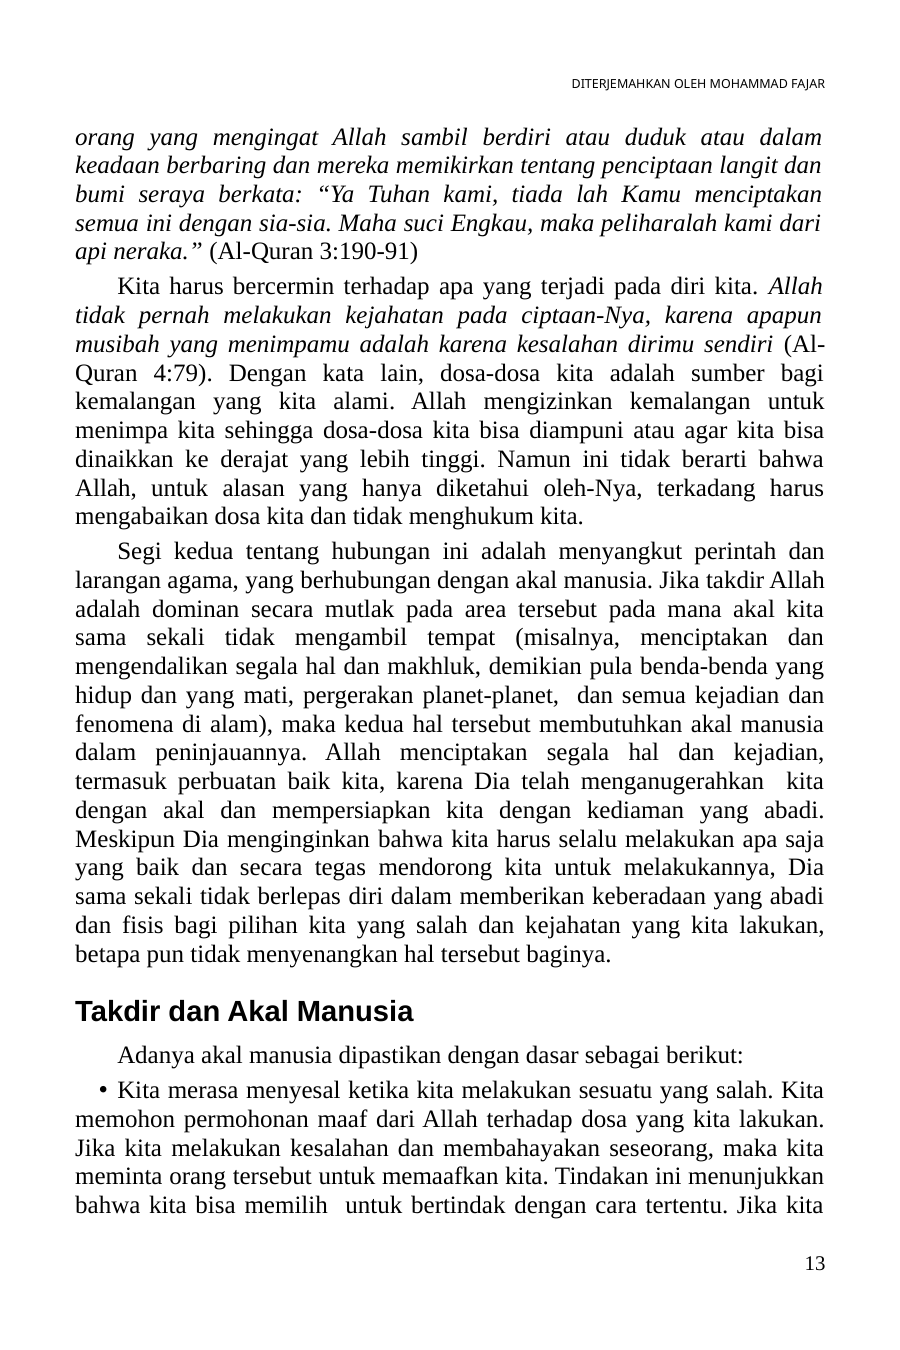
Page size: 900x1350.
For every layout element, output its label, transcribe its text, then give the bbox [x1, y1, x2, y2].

subtitle Takdir dan Akal Manusia [75, 994, 825, 1028]
text Kita harus bercermin terhadap apa yang terjadi pada diri kita. Allah tidak pernah melakukan kejahatan pada ciptaan-Nya, karena apapun musibah yang menimpamu adalah karena kesalahan dirimu sendiri (Al-Quran 4:79). Dengan kata lain, dosa-dosa kita adalah sumber bagi kemalangan yang kita alami. Allah mengizinkan kemalangan untuk menimpa kita sehingga dosa-dosa kita bisa diampuni atau agar kita bisa dinaikkan ke derajat yang lebih tinggi. Namun ini tidak berarti bahwa Allah, untuk alasan yang hanya diketahui oleh-Nya, terkadang harus mengabaikan dosa kita dan tidak menghukum kita. [75, 271, 825, 530]
text Segi kedua tentang hubungan ini adalah menyangkut perintah dan larangan agama, yang berhubungan dengan akal manusia. Jika takdir Allah adalah dominan secara mutlak pada area tersebut pada mana akal kita sama sekali tidak mengambil tempat (misalnya, menciptakan dan mengendalikan segala hal dan makhluk, demikian pula benda-benda yang hidup dan yang mati, pergerakan planet-planet, dan semua kejadian dan fenomena di alam), maka kedua hal tersebut membutuhkan akal manusia dalam peninjauannya. Allah menciptakan segala hal dan kejadian, termasuk perbuatan baik kita, karena Dia telah menganugerahkan kita dengan akal dan mempersiapkan kita dengan kediaman yang abadi. Meskipun Dia menginginkan bahwa kita harus selalu melakukan apa saja yang baik dan secara tegas mendorong kita untuk melakukannya, Dia sama sekali tidak berlepas diri dalam memberikan keberadaan yang abadi dan fisis bagi pilihan kita yang salah dan kejahatan yang kita lakukan, betapa pun tidak menyenangkan hal tersebut baginya. [75, 536, 825, 967]
list Kita merasa menyesal ketika kita melakukan sesuatu yang salah. Kita memohon permohonan maaf dari Allah terhadap dosa yang kita lakukan. Jika kita melakukan kesalahan dan membahayakan seseorang, maka kita meminta orang tersebut untuk memaafkan kita. Tindakan ini menunjukkan bahwa kita bisa memilih untuk bertindak dengan cara tertentu. Jika kita [75, 1075, 825, 1219]
text orang yang mengingat Allah sambil berdiri atau duduk atau dalam keadaan berbaring dan mereka memikirkan tentang penciptaan langit dan bumi seraya berkata: “Ya Tuhan kami, tiada lah Kamu menciptakan semua ini dengan sia-sia. Maha suci Engkau, maka peliharalah kami dari api neraka.” (Al-Quran 3:190-91) [75, 122, 825, 265]
text Adanya akal manusia dipastikan dengan dasar sebagai berikut: [75, 1040, 825, 1069]
